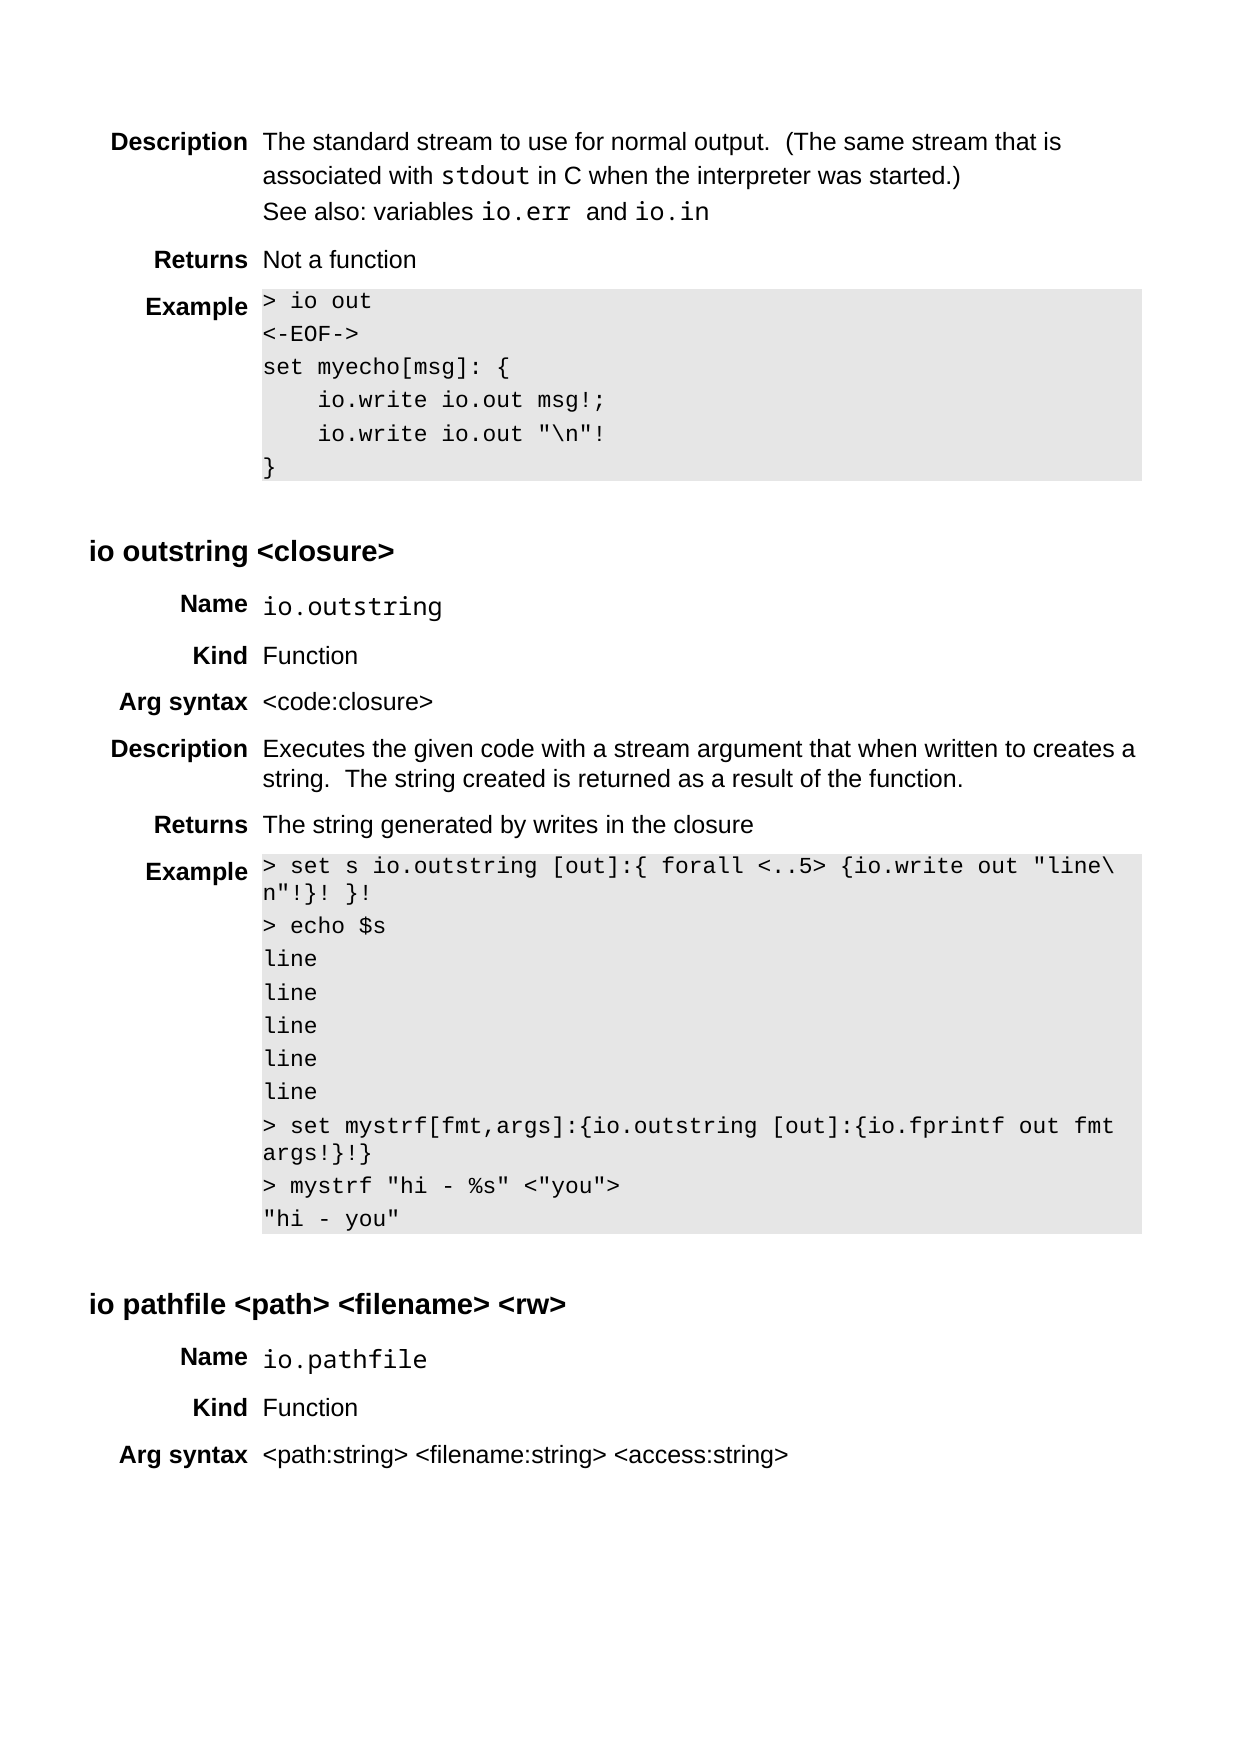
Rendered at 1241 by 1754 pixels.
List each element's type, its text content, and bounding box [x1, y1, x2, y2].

table_cell Description [89, 118, 259, 237]
table_cell Arg syntax [89, 1431, 259, 1477]
table_cell > io out <-EOF-> set myecho[msg]: { io.write io.out msg!; io.write io.out "\n"! } [260, 283, 1145, 487]
table_cell Returns [89, 237, 259, 283]
table_cell The standard stream to use for normal output. (The same stream that is associated with stdout in C when the interpreter was started.) See also: variables io.err and io.in [260, 118, 1145, 237]
table_header Name [89, 1333, 259, 1384]
table_header Name [89, 580, 259, 632]
table_cell Function [260, 632, 1145, 678]
table_cell <path:string> <filename:string> <access:string> [260, 1431, 1145, 1477]
table_cell <code:closure> [260, 678, 1145, 725]
table_cell Executes the given code with a stream argument that when written to creates a string. The string created is returned as a result of the function. [260, 725, 1145, 802]
table_cell Returns [89, 802, 259, 848]
subtitle io outstring <closure> [88, 534, 1145, 568]
table_cell Description [89, 725, 259, 802]
table_header io.outstring [260, 580, 1145, 632]
table_cell > set s io.outstring [out]:{ forall <..5> {io.write out "line\n"!}! }! > echo $s line line line line line > set mystrf[fmt,args]:{io.outstring [out]:{io.fprintf out fmt args!}!} > mystrf "hi - %s" <"you"> "hi - you" [260, 848, 1145, 1239]
subtitle io pathfile <path> <filename> <rw> [88, 1287, 1145, 1320]
table_header io.pathfile [260, 1333, 1145, 1384]
table_cell Kind [89, 1385, 259, 1431]
table_cell Example [89, 848, 259, 1239]
table_cell Kind [89, 632, 259, 678]
table_cell Not a function [260, 237, 1145, 283]
table_cell Arg syntax [89, 678, 259, 725]
table_cell Function [260, 1385, 1145, 1431]
table_cell The string generated by writes in the closure [260, 802, 1145, 848]
table_cell Example [89, 283, 259, 487]
